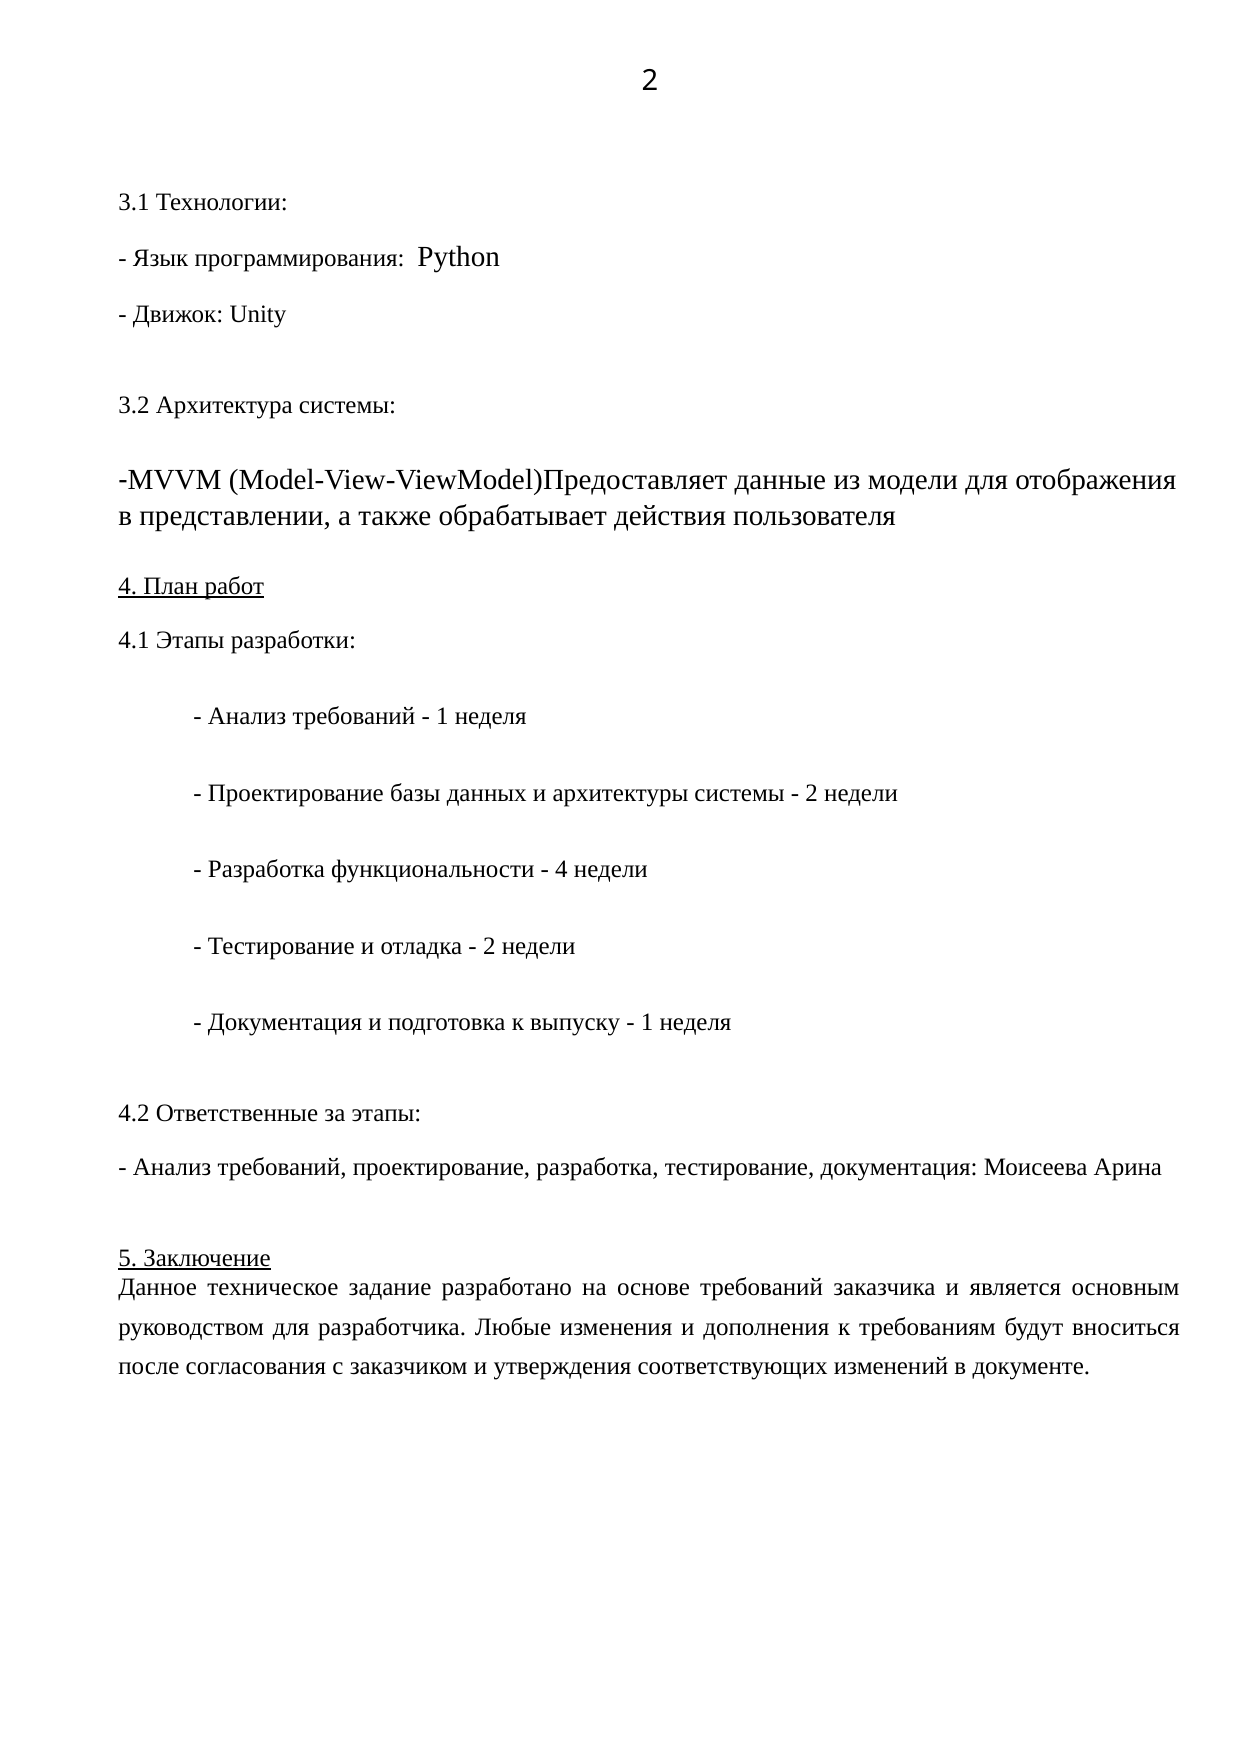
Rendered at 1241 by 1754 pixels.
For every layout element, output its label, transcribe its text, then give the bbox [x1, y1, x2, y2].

text - Анализ требований - 1 неделя [193, 701, 1181, 730]
text - Тестирование и отладка - 2 недели [193, 931, 1181, 959]
text Данное техническое задание разработано на основе требований заказчика и является основным руководством для разработчика. Любые изменения и дополнения к требованиям будут вноситься после согласования с заказчиком и утверждения соответствующих изменений в документе. [118, 1272, 1181, 1380]
text 4. План работ [118, 571, 1181, 600]
text - Анализ требований, проектирование, разработка, тестирование, документация: Моисеева Арина [118, 1152, 1181, 1181]
text - Язык программирования: Python [118, 239, 1181, 272]
text - Движок: Unity [118, 299, 1181, 327]
text 4.2 Ответственные за этапы: [118, 1059, 1181, 1127]
text -MVVM (Model-View-ViewModel)Предоставляет данные из модели для отображения в представлении, а также обрабатывает действия пользователя [118, 419, 1181, 571]
text 5. Заключение [118, 1204, 1181, 1272]
text 3.2 Архитектура системы: [118, 350, 1181, 419]
text - Проектирование базы данных и архитектуры системы - 2 недели [193, 778, 1181, 807]
text 3.1 Технологии: [118, 187, 1181, 216]
text 4.1 Этапы разработки: [118, 625, 1181, 654]
text - Документация и подготовка к выпуску - 1 неделя [193, 1007, 1181, 1036]
text - Разработка функциональности - 4 недели [193, 854, 1181, 883]
